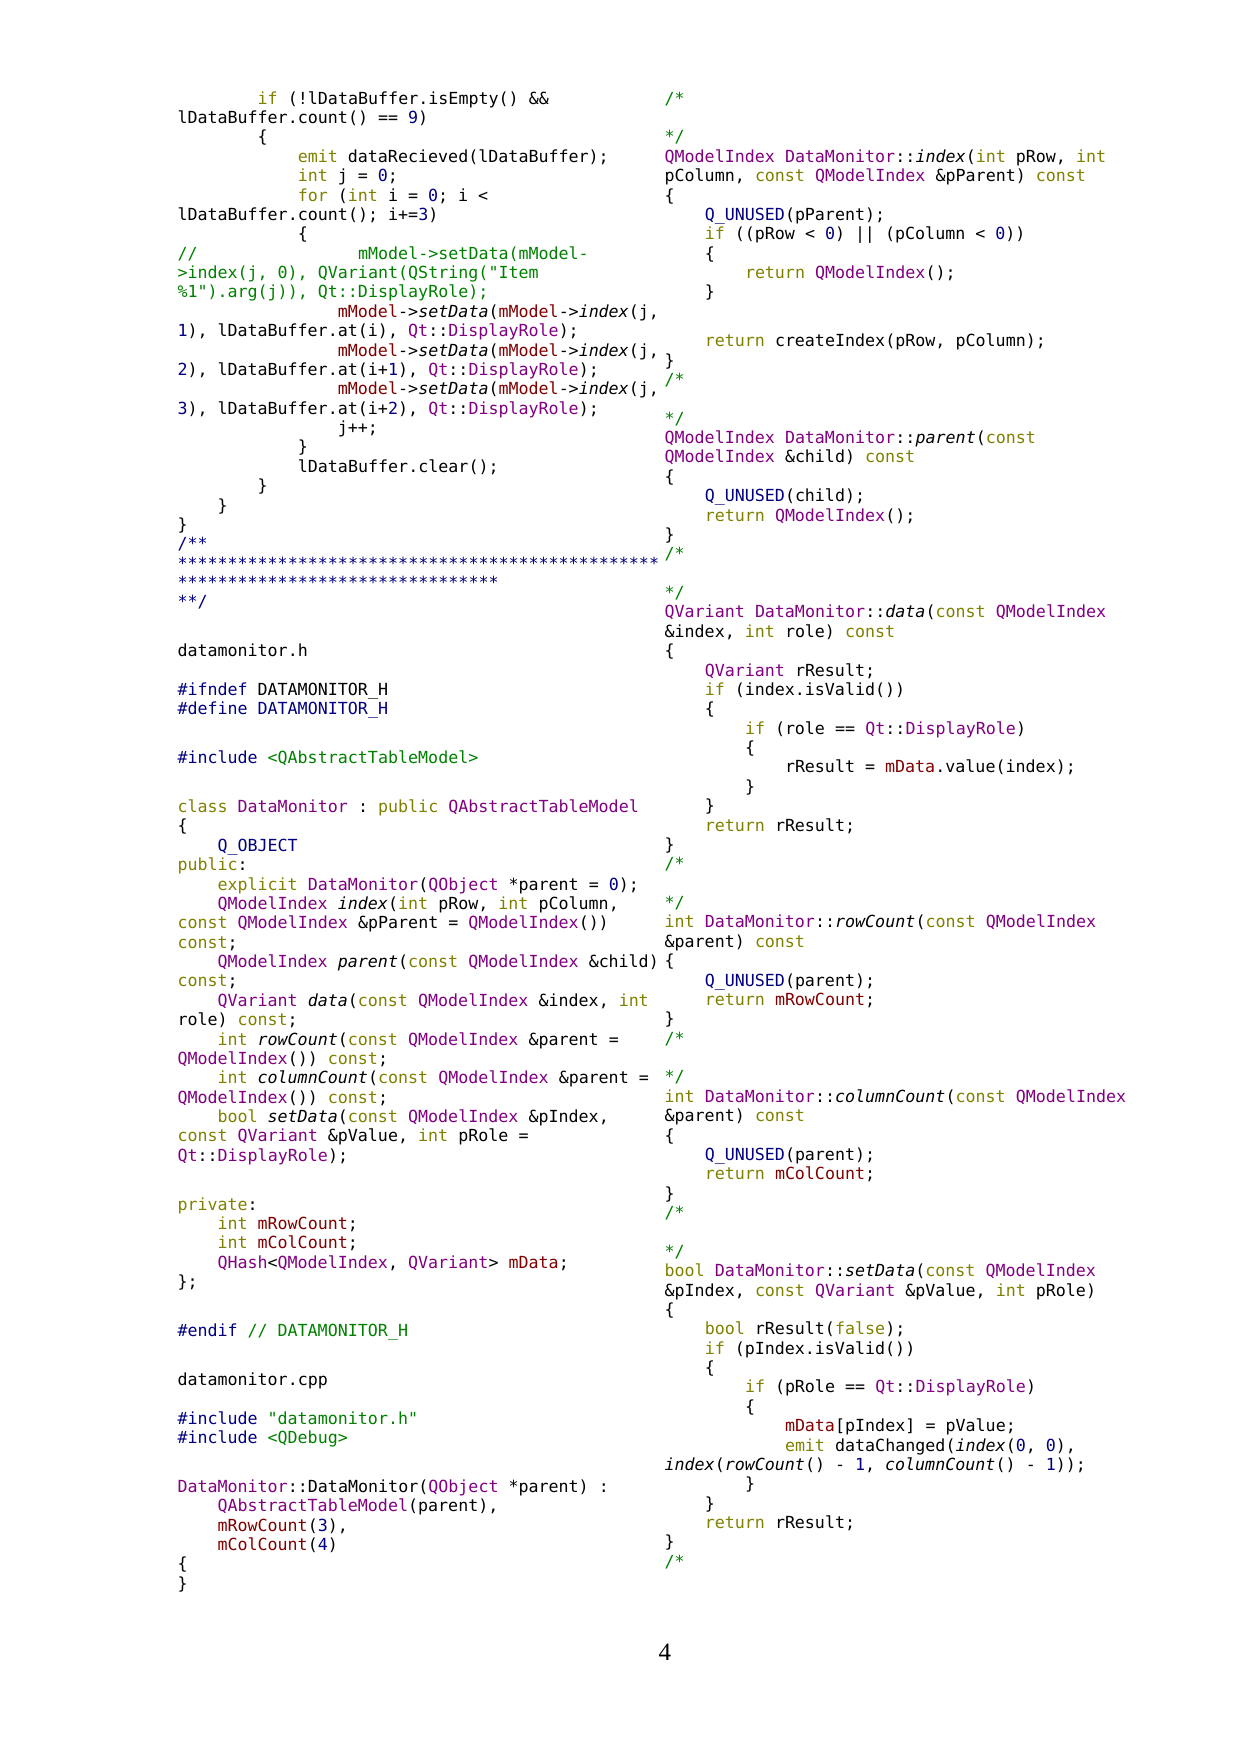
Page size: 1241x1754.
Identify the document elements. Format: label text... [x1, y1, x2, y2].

text #ifndef DATAMONITOR_H [177, 680, 664, 699]
text /* [664, 1029, 1152, 1048]
text mModel->setData(mModel->index(j, 1), lDataBuffer.at(i), Qt::DisplayRole); [177, 302, 664, 340]
text { [664, 185, 1152, 205]
text private: [177, 1194, 664, 1214]
text } [664, 1474, 1152, 1494]
text */ [664, 1242, 1152, 1261]
text } [664, 351, 1152, 370]
text } [664, 796, 1152, 816]
text } [664, 835, 1152, 854]
text Q_OBJECT [177, 836, 664, 855]
text } [177, 476, 664, 495]
text QModelIndex index(int pRow, int pColumn, const QModelIndex &pParent = QModelIndex()) const; [177, 894, 664, 952]
text mRowCount(3), [177, 1516, 664, 1535]
text int rowCount(const QModelIndex &parent = QModelIndex()) const; [177, 1029, 664, 1068]
text } [664, 1494, 1152, 1513]
text return mRowCount; [664, 990, 1152, 1009]
text */ [664, 409, 1152, 428]
text if ((pRow < 0) || (pColumn < 0)) [664, 224, 1152, 243]
text if (index.isValid()) [664, 680, 1152, 699]
text } [177, 437, 664, 457]
text } [664, 525, 1152, 544]
text /* [664, 370, 1152, 389]
text #endif // DATAMONITOR_H [177, 1321, 664, 1340]
text { [177, 1554, 664, 1574]
text bool setData(const QModelIndex &pIndex, const QVariant &pValue, int pRole = Qt::DisplayRole); [177, 1107, 664, 1165]
text } [664, 1009, 1152, 1029]
text ******************************************************************************** [177, 553, 664, 592]
text int columnCount(const QModelIndex &parent = QModelIndex()) const; [177, 1068, 664, 1107]
text QVariant data(const QModelIndex &index, int role) const; [177, 991, 664, 1029]
text // mModel->setData(mModel->index(j, 0), QVariant(QString("Item %1").arg(j)), Qt::DisplayRole); [177, 243, 664, 302]
text public: [177, 855, 664, 874]
text if (role == Qt::DisplayRole) [664, 719, 1152, 738]
text mModel->setData(mModel->index(j, 3), lDataBuffer.at(i+2), Qt::DisplayRole); [177, 379, 664, 418]
text { [177, 224, 664, 243]
text emit dataRecieved(lDataBuffer); [177, 147, 664, 166]
text { [664, 1300, 1152, 1319]
text QVariant DataMonitor::data(const QModelIndex &index, int role) const [664, 602, 1152, 641]
text /** [177, 534, 664, 553]
text */ [664, 127, 1152, 147]
text /* [664, 544, 1152, 564]
text bool DataMonitor::setData(const QModelIndex &pIndex, const QVariant &pValue, int pRole) [664, 1261, 1152, 1300]
text int DataMonitor::rowCount(const QModelIndex &parent) const [664, 912, 1152, 951]
text for (int i = 0; i < lDataBuffer.count(); i+=3) [177, 185, 664, 224]
text DataMonitor::DataMonitor(QObject *parent) : [177, 1477, 664, 1496]
text mData[pIndex] = pValue; [664, 1416, 1152, 1436]
text #include <QAbstractTableModel> [177, 748, 664, 767]
text int mRowCount; [177, 1214, 664, 1233]
text class DataMonitor : public QAbstractTableModel [177, 797, 664, 816]
text */ [664, 583, 1152, 602]
text { [664, 1397, 1152, 1416]
text */ [664, 1067, 1152, 1087]
text #include <QDebug> [177, 1428, 664, 1447]
text { [664, 1358, 1152, 1377]
text */ [664, 893, 1152, 912]
text if (!lDataBuffer.isEmpty() && lDataBuffer.count() == 9) [177, 88, 664, 127]
text { [177, 127, 664, 147]
text { [664, 1126, 1152, 1145]
text } [177, 1574, 664, 1593]
text Q_UNUSED(child); [664, 486, 1152, 506]
text { [664, 951, 1152, 971]
text } [664, 282, 1152, 302]
text QHash<QModelIndex, QVariant> mData; [177, 1253, 664, 1272]
text #define DATAMONITOR_H [177, 699, 664, 719]
text mModel->setData(mModel->index(j, 2), lDataBuffer.at(i+1), Qt::DisplayRole); [177, 340, 664, 379]
text } [664, 777, 1152, 796]
text { [664, 699, 1152, 719]
text QModelIndex parent(const QModelIndex &child) const; [177, 952, 664, 991]
text return QModelIndex(); [664, 506, 1152, 525]
text datamonitor.h [177, 641, 664, 661]
text { [664, 738, 1152, 757]
text j++; [177, 418, 664, 437]
text } [177, 495, 664, 515]
text int j = 0; [177, 166, 664, 185]
text QModelIndex DataMonitor::parent(const QModelIndex &child) const [664, 428, 1152, 467]
text { [664, 243, 1152, 263]
text return mColCount; [664, 1164, 1152, 1184]
text { [177, 816, 664, 836]
text Q_UNUSED(parent); [664, 971, 1152, 990]
text QAbstractTableModel(parent), [177, 1496, 664, 1516]
text datamonitor.cpp [177, 1370, 664, 1389]
text /* [664, 88, 1152, 108]
text QVariant rResult; [664, 661, 1152, 680]
text return rResult; [664, 816, 1152, 835]
text int DataMonitor::columnCount(const QModelIndex &parent) const [664, 1087, 1152, 1126]
text } [177, 515, 664, 534]
text emit dataChanged(index(0, 0), index(rowCount() - 1, columnCount() - 1)); [664, 1436, 1152, 1474]
text explicit DataMonitor(QObject *parent = 0); [177, 874, 664, 894]
text }; [177, 1272, 664, 1291]
text rResult = mData.value(index); [664, 757, 1152, 777]
text } [664, 1184, 1152, 1203]
text return createIndex(pRow, pColumn); [664, 331, 1152, 351]
text if (pRole == Qt::DisplayRole) [664, 1377, 1152, 1397]
text lDataBuffer.clear(); [177, 457, 664, 476]
text return QModelIndex(); [664, 263, 1152, 282]
text { [664, 467, 1152, 486]
text Q_UNUSED(parent); [664, 1145, 1152, 1164]
text bool rResult(false); [664, 1319, 1152, 1339]
text if (pIndex.isValid()) [664, 1339, 1152, 1358]
text /* [664, 1552, 1152, 1571]
text int mColCount; [177, 1233, 664, 1253]
text /* [664, 854, 1152, 874]
text /* [664, 1203, 1152, 1222]
text #include "datamonitor.h" [177, 1408, 664, 1428]
text Q_UNUSED(pParent); [664, 205, 1152, 224]
text mColCount(4) [177, 1535, 664, 1554]
text { [664, 641, 1152, 661]
text QModelIndex DataMonitor::index(int pRow, int pColumn, const QModelIndex &pParent) const [664, 147, 1152, 185]
text } [664, 1532, 1152, 1552]
text **/ [177, 592, 664, 612]
text return rResult; [664, 1513, 1152, 1532]
